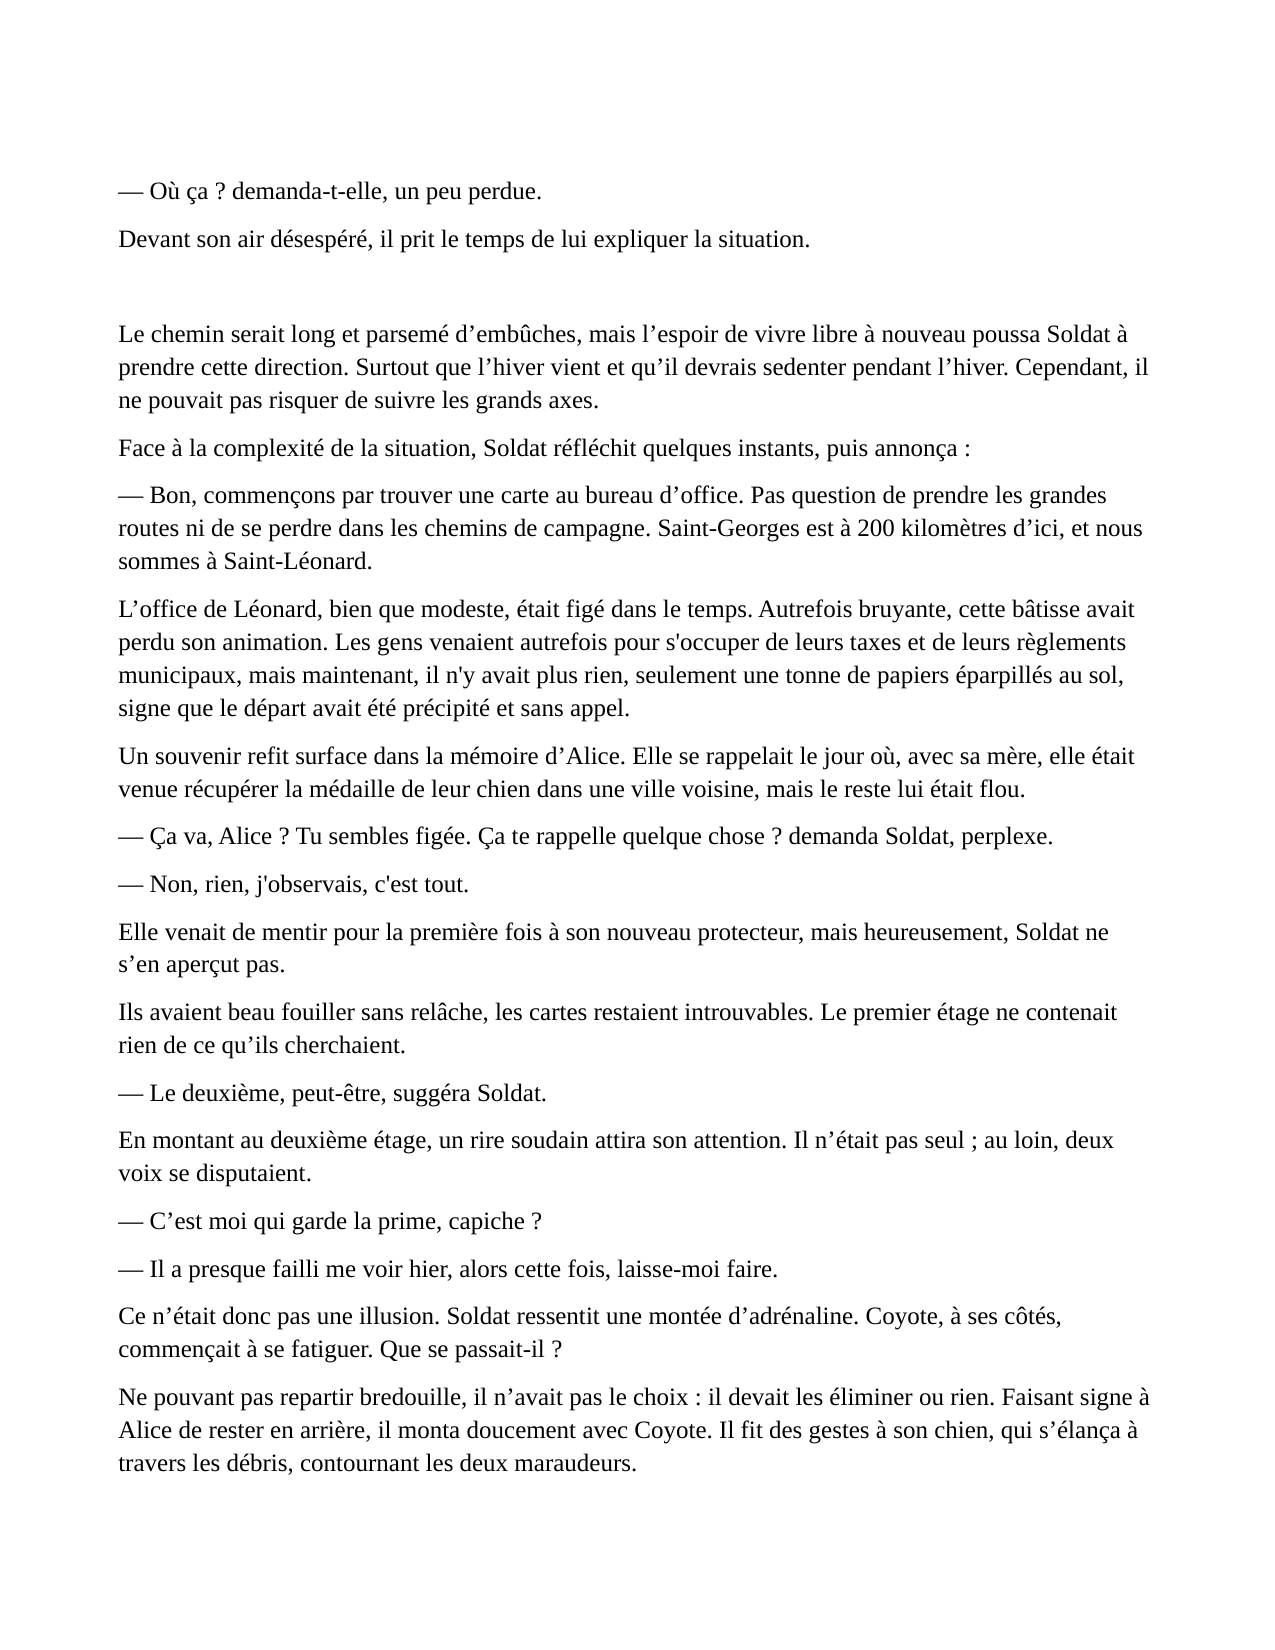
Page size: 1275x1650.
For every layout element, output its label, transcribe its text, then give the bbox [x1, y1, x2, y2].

text — Bon, commençons par trouver une carte au bureau d’office. Pas question de prendre les grandes routes ni de se perdre dans les chemins de campagne. Saint-Georges est à 200 kilomètres d’ici, et nous sommes à Saint-Léonard. [118, 480, 1157, 575]
text L’office de Léonard, bien que modeste, était figé dans le temps. Autrefois bruyante, cette bâtisse avait perdu son animation. Les gens venaient autrefois pour s'occuper de leurs taxes et de leurs règlements municipaux, mais maintenant, il n'y avait plus rien, seulement une tonne de papiers éparpillés au sol, signe que le départ avait été précipité et sans appel. [118, 594, 1157, 722]
text — C’est moi qui garde la prime, capiche ? [118, 1206, 1157, 1235]
text Ne pouvant pas repartir bredouille, il n’avait pas le choix : il devait les éliminer ou rien. Faisant signe à Alice de rester en arrière, il monta doucement avec Coyote. Il fit des gestes à son chien, qui s’élança à travers les débris, contournant les deux maraudeurs. [118, 1382, 1157, 1477]
text Face à la complexité de la situation, Soldat réfléchit quelques instants, puis annonça : [118, 433, 1157, 462]
text — Le deuxième, peut-être, suggéra Soldat. [118, 1078, 1157, 1107]
text Elle venait de mentir pour la première fois à son nouveau protecteur, mais heureusement, Soldat ne s’en aperçut pas. [118, 917, 1157, 978]
text Le chemin serait long et parsemé d’embûches, mais l’espoir de vivre libre à nouveau poussa Soldat à prendre cette direction. Surtout que l’hiver vient et qu’il devrais sedenter pendant l’hiver. Cependant, il ne pouvait pas risquer de suivre les grands axes. [118, 319, 1157, 414]
text Un souvenir refit surface dans la mémoire d’Alice. Elle se rappelait le jour où, avec sa mère, elle était venue récupérer la médaille de leur chien dans une ville voisine, mais le reste lui était flou. [118, 741, 1157, 802]
text — Ça va, Alice ? Tu sembles figée. Ça te rappelle quelque chose ? demanda Soldat, perplexe. [118, 821, 1157, 850]
text En montant au deuxième étage, un rire soudain attira son attention. Il n’était pas seul ; au loin, deux voix se disputaient. [118, 1125, 1157, 1187]
text — Non, rien, j'observais, c'est tout. [118, 869, 1157, 898]
text Ils avaient beau fouiller sans relâche, les cartes restaient introuvables. Le premier étage ne contenait rien de ce qu’ils cherchaient. [118, 997, 1157, 1059]
text Devant son air désespéré, il prit le temps de lui expliquer la situation. [118, 224, 1157, 253]
text — Il a presque failli me voir hier, alors cette fois, laisse-moi faire. [118, 1254, 1157, 1282]
text Ce n’était donc pas une illusion. Soldat ressentit une montée d’adrénaline. Coyote, à ses côtés, commençait à se fatiguer. Que se passait-il ? [118, 1301, 1157, 1363]
text — Où ça ? demanda-t-elle, un peu perdue. [118, 176, 1157, 205]
